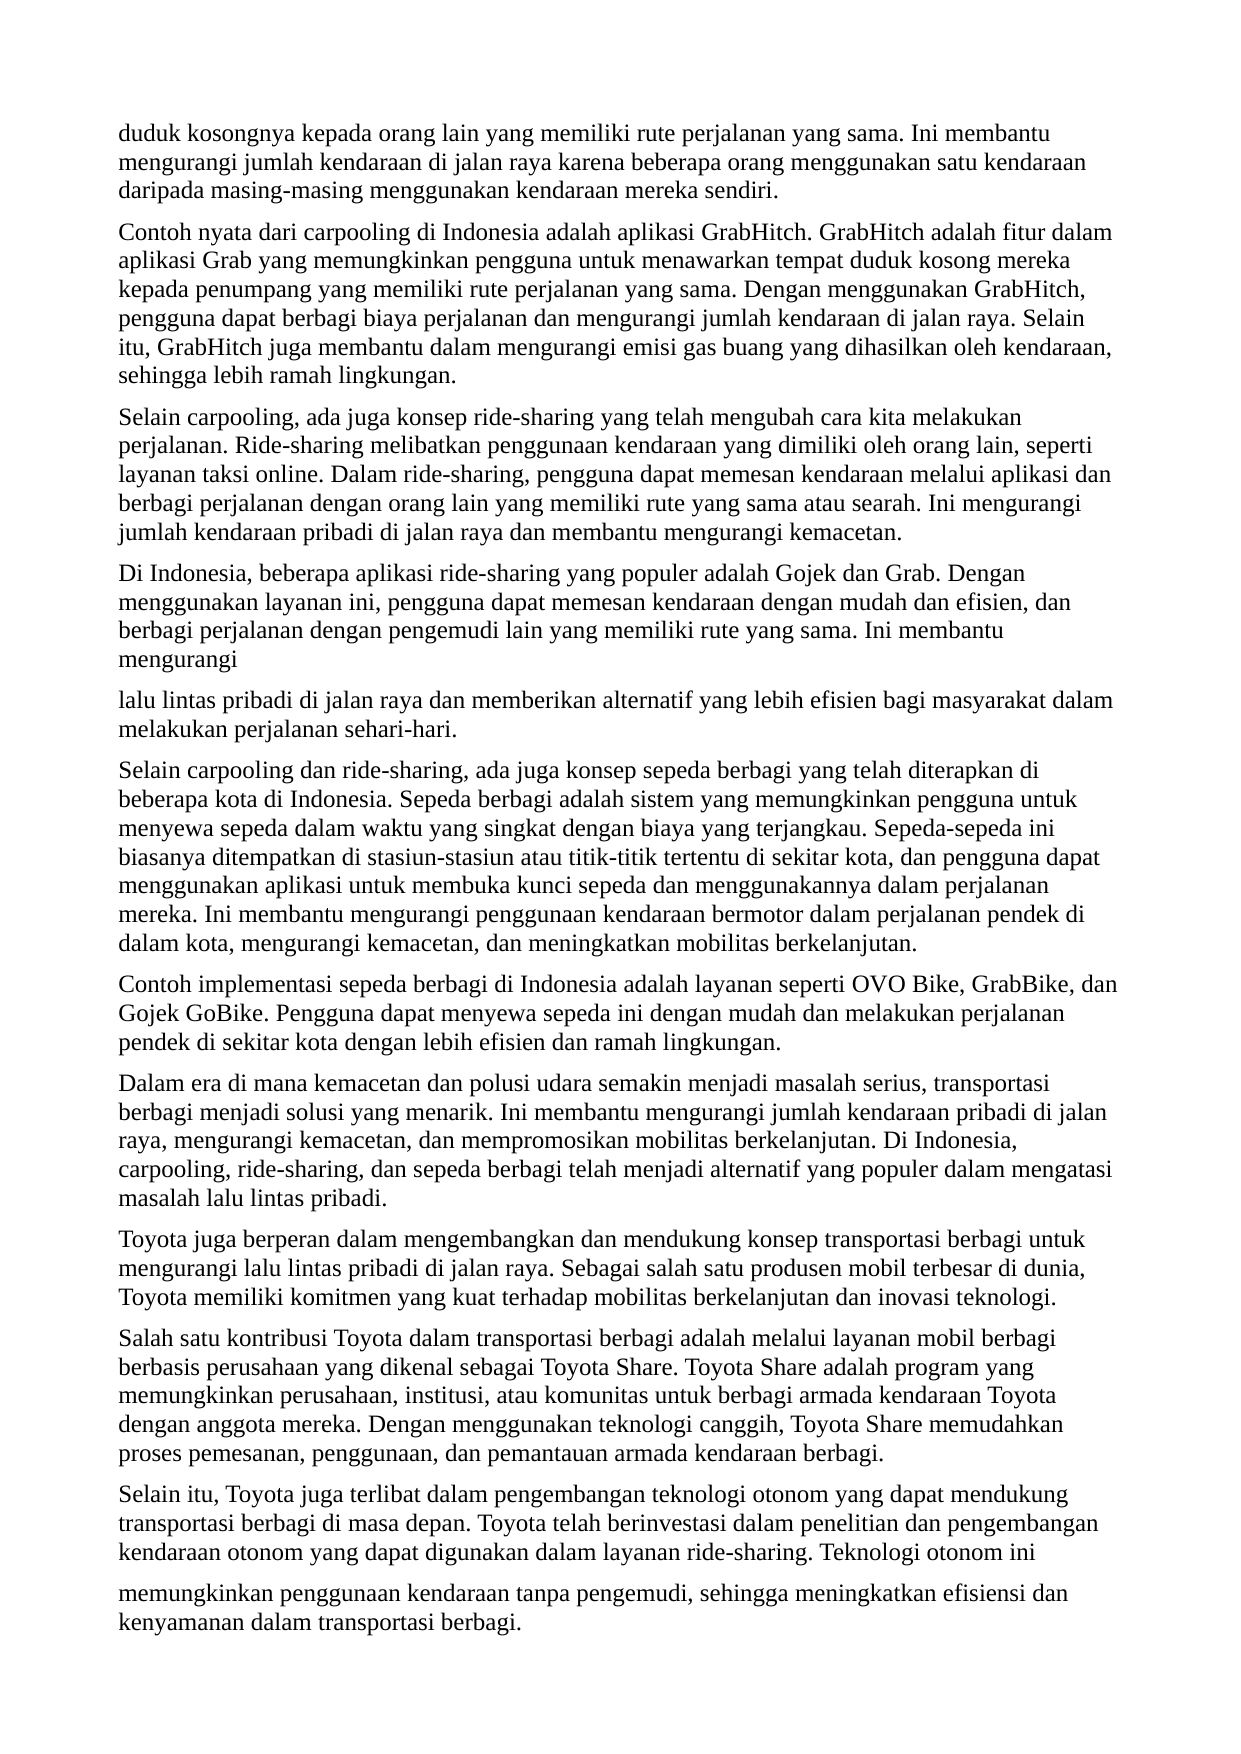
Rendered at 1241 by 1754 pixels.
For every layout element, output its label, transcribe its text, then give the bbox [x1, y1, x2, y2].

text lalu lintas pribadi di jalan raya dan memberikan alternatif yang lebih efisien bagi masyarakat dalam melakukan perjalanan sehari-hari. [118, 686, 1122, 743]
text Selain carpooling dan ride-sharing, ada juga konsep sepeda berbagi yang telah diterapkan di beberapa kota di Indonesia. Sepeda berbagi adalah sistem yang memungkinkan pengguna untuk menyewa sepeda dalam waktu yang singkat dengan biaya yang terjangkau. Sepeda-sepeda ini biasanya ditempatkan di stasiun-stasiun atau titik-titik tertentu di sekitar kota, dan pengguna dapat menggunakan aplikasi untuk membuka kunci sepeda dan menggunakannya dalam perjalanan mereka. Ini membantu mengurangi penggunaan kendaraan bermotor dalam perjalanan pendek di dalam kota, mengurangi kemacetan, dan meningkatkan mobilitas berkelanjutan. [118, 756, 1122, 957]
text memungkinkan penggunaan kendaraan tanpa pengemudi, sehingga meningkatkan efisiensi dan kenyamanan dalam transportasi berbagi. [118, 1578, 1122, 1636]
text Contoh implementasi sepeda berbagi di Indonesia adalah layanan seperti OVO Bike, GrabBike, dan Gojek GoBike. Pengguna dapat menyewa sepeda ini dengan mudah dan melakukan perjalanan pendek di sekitar kota dengan lebih efisien dan ramah lingkungan. [118, 969, 1122, 1056]
text Toyota juga berperan dalam mengembangkan dan mendukung konsep transportasi berbagi untuk mengurangi lalu lintas pribadi di jalan raya. Sebagai salah satu produsen mobil terbesar di dunia, Toyota memiliki komitmen yang kuat terhadap mobilitas berkelanjutan dan inovasi teknologi. [118, 1224, 1122, 1311]
text duduk kosongnya kepada orang lain yang memiliki rute perjalanan yang sama. Ini membantu mengurangi jumlah kendaraan di jalan raya karena beberapa orang menggunakan satu kendaraan daripada masing-masing menggunakan kendaraan mereka sendiri. [118, 118, 1122, 204]
text Dalam era di mana kemacetan dan polusi udara semakin menjadi masalah serius, transportasi berbagi menjadi solusi yang menarik. Ini membantu mengurangi jumlah kendaraan pribadi di jalan raya, mengurangi kemacetan, dan mempromosikan mobilitas berkelanjutan. Di Indonesia, carpooling, ride-sharing, dan sepeda berbagi telah menjadi alternatif yang populer dalam mengatasi masalah lalu lintas pribadi. [118, 1068, 1122, 1212]
text Di Indonesia, beberapa aplikasi ride-sharing yang populer adalah Gojek dan Grab. Dengan menggunakan layanan ini, pengguna dapat memesan kendaraan dengan mudah dan efisien, dan berbagi perjalanan dengan pengemudi lain yang memiliki rute yang sama. Ini membantu mengurangi [118, 558, 1122, 673]
text Selain carpooling, ada juga konsep ride-sharing yang telah mengubah cara kita melakukan perjalanan. Ride-sharing melibatkan penggunaan kendaraan yang dimiliki oleh orang lain, seperti layanan taksi online. Dalam ride-sharing, pengguna dapat memesan kendaraan melalui aplikasi dan berbagi perjalanan dengan orang lain yang memiliki rute yang sama atau searah. Ini mengurangi jumlah kendaraan pribadi di jalan raya dan membantu mengurangi kemacetan. [118, 402, 1122, 546]
text Salah satu kontribusi Toyota dalam transportasi berbagi adalah melalui layanan mobil berbagi berbasis perusahaan yang dikenal sebagai Toyota Share. Toyota Share adalah program yang memungkinkan perusahaan, institusi, atau komunitas untuk berbagi armada kendaraan Toyota dengan anggota mereka. Dengan menggunakan teknologi canggih, Toyota Share memudahkan proses pemesanan, penggunaan, dan pemantauan armada kendaraan berbagi. [118, 1323, 1122, 1467]
text Contoh nyata dari carpooling di Indonesia adalah aplikasi GrabHitch. GrabHitch adalah fitur dalam aplikasi Grab yang memungkinkan pengguna untuk menawarkan tempat duduk kosong mereka kepada penumpang yang memiliki rute perjalanan yang sama. Dengan menggunakan GrabHitch, pengguna dapat berbagi biaya perjalanan dan mengurangi jumlah kendaraan di jalan raya. Selain itu, GrabHitch juga membantu dalam mengurangi emisi gas buang yang dihasilkan oleh kendaraan, sehingga lebih ramah lingkungan. [118, 217, 1122, 389]
text Selain itu, Toyota juga terlibat dalam pengembangan teknologi otonom yang dapat mendukung transportasi berbagi di masa depan. Toyota telah berinvestasi dalam penelitian dan pengembangan kendaraan otonom yang dapat digunakan dalam layanan ride-sharing. Teknologi otonom ini [118, 1479, 1122, 1566]
